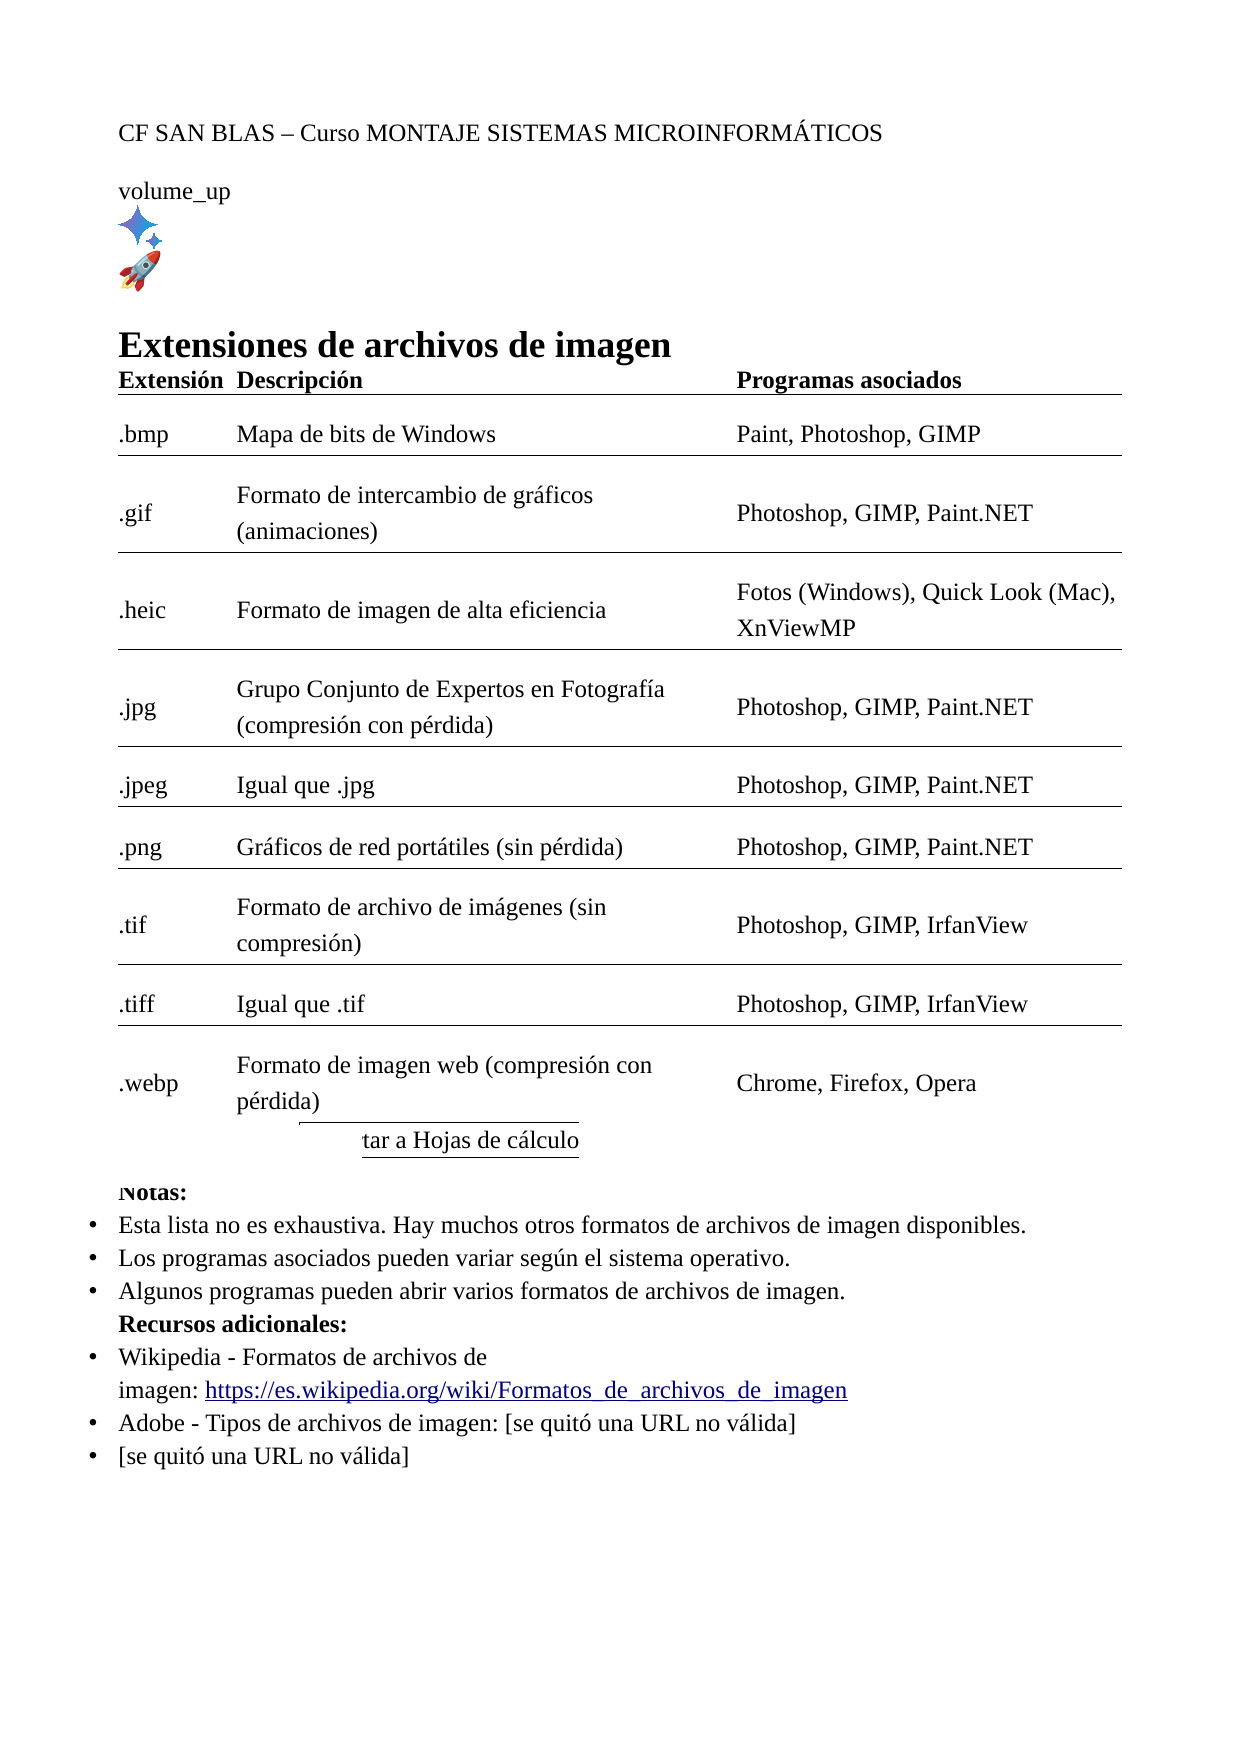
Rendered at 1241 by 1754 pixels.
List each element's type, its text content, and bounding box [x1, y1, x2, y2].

text drive_spreadsheetExportar a Hojas de cálculo [0, 1122, 1122, 1188]
table_cell Photoshop, GIMP, IrfanView [736, 965, 1122, 1025]
table_cell Grupo Conjunto de Expertos en Fotografía (compresión con pérdida) [236, 650, 736, 746]
table_cell Photoshop, GIMP, Paint.NET [736, 456, 1122, 552]
subtitle Extensiones de archivos de imagen [118, 322, 1122, 365]
table_cell .tif [118, 869, 236, 964]
text volume_up [118, 176, 1122, 205]
table_cell Formato de archivo de imágenes (sin compresión) [236, 869, 736, 964]
table_cell Photoshop, GIMP, Paint.NET [736, 747, 1122, 806]
table_cell .jpeg [118, 747, 236, 806]
table_header Descripción [236, 365, 736, 394]
table_cell Paint, Photoshop, GIMP [736, 395, 1122, 455]
table_cell Mapa de bits de Windows [236, 395, 736, 455]
list Algunos programas pueden abrir varios formatos de archivos de imagen. [118, 1276, 1122, 1304]
table_cell Photoshop, GIMP, Paint.NET [736, 807, 1122, 867]
table_cell .bmp [118, 395, 236, 455]
list Wikipedia - Formatos de archivos de imagen: https://es.wikipedia.org/wiki/Formatos_de_archivos_de_imagen [118, 1342, 1122, 1403]
table_cell Igual que .jpg [236, 747, 736, 806]
table_cell .jpg [118, 650, 236, 746]
table_cell .gif [118, 456, 236, 552]
text Notas: [118, 1177, 1122, 1205]
table_cell Formato de intercambio de gráficos (animaciones) [236, 456, 736, 552]
table_cell Chrome, Firefox, Opera [736, 1026, 1122, 1122]
table_cell Igual que .tif [236, 965, 736, 1025]
table_cell Fotos (Windows), Quick Look (Mac), XnViewMP [736, 553, 1122, 649]
table_cell Photoshop, GIMP, IrfanView [736, 869, 1122, 964]
table_header Extensión [118, 365, 236, 394]
table_cell .heic [118, 553, 236, 649]
table_cell Formato de imagen de alta eficiencia [236, 553, 736, 649]
table_cell .png [118, 807, 236, 867]
text Recursos adicionales: [118, 1309, 1122, 1337]
table_cell Formato de imagen web (compresión con pérdida) [236, 1026, 736, 1122]
list Los programas asociados pueden variar según el sistema operativo. [118, 1243, 1122, 1271]
list Esta lista no es exhaustiva. Hay muchos otros formatos de archivos de imagen disponibles. [118, 1210, 1122, 1238]
table_cell .webp [118, 1026, 236, 1122]
table_cell .tiff [118, 965, 236, 1025]
list Adobe - Tipos de archivos de imagen: [se quitó una URL no válida] [118, 1408, 1122, 1437]
list [se quitó una URL no válida] [118, 1441, 1122, 1469]
table_cell Photoshop, GIMP, Paint.NET [736, 650, 1122, 746]
table_header Programas asociados [736, 365, 1122, 394]
table_cell Gráficos de red portátiles (sin pérdida) [236, 807, 736, 867]
